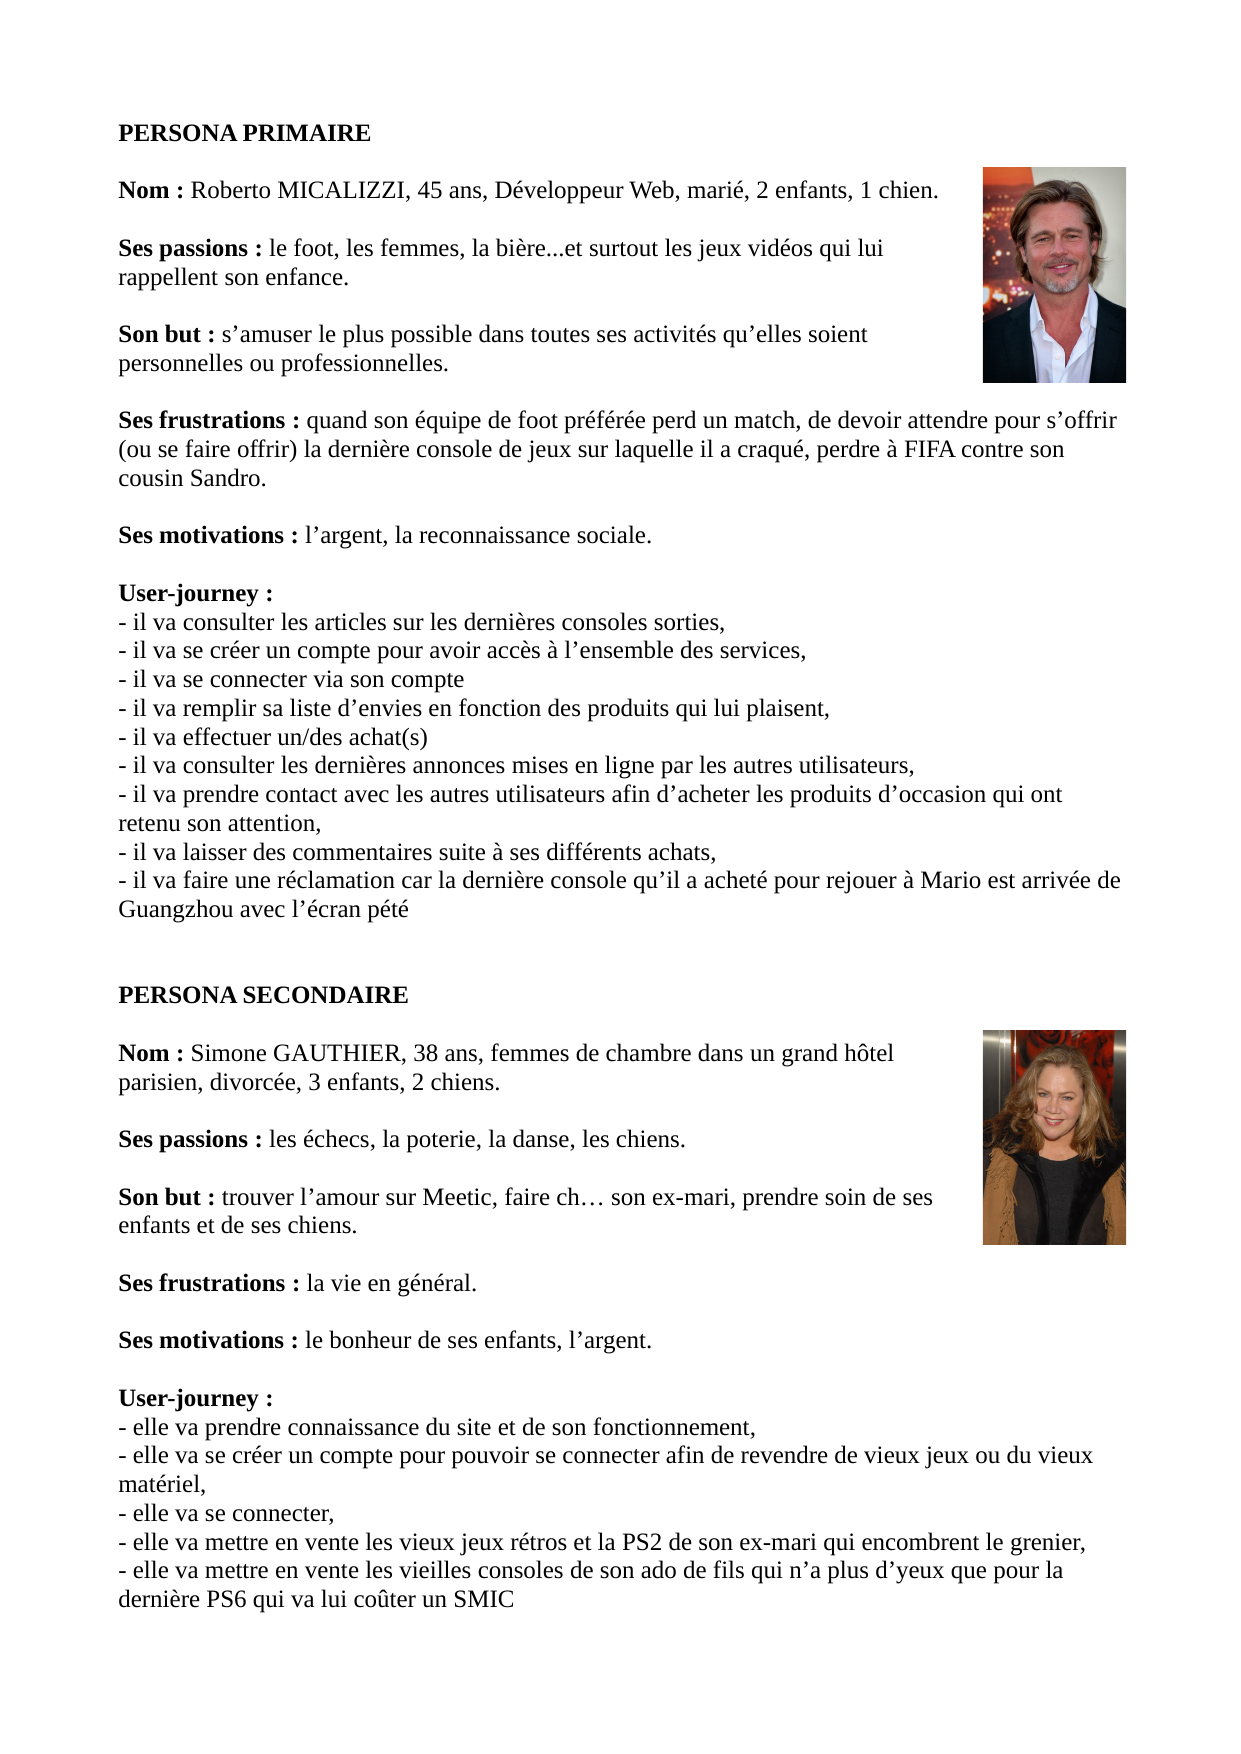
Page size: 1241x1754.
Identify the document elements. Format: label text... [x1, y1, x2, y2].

text Ses passions : les échecs, la poterie, la danse, les chiens. [118, 1124, 982, 1153]
text Nom : Roberto MICALIZZI, 45 ans, Développeur Web, marié, 2 enfants, 1 chien. [118, 176, 982, 204]
text - il va se connecter via son compte [118, 664, 1122, 693]
text Son but : trouver l’amour sur Meetic, faire ch… son ex-mari, prendre soin de ses enfants et de ses chiens. [118, 1182, 982, 1239]
text Ses passions : le foot, les femmes, la bière...et surtout les jeux vidéos qui lui rappellent son enfance. [118, 233, 982, 291]
text Son but : s’amuser le plus possible dans toutes ses activités qu’elles soient personnelles ou professionnelles. [118, 319, 982, 377]
text PERSONA PRIMAIRE [118, 118, 1122, 147]
text Ses frustrations : la vie en général. [118, 1268, 1122, 1297]
text - il va se créer un compte pour avoir accès à l’ensemble des services, [118, 636, 1122, 664]
text - il va laisser des commentaires suite à ses différents achats, [118, 837, 1122, 866]
text - il va remplir sa liste d’envies en fonction des produits qui lui plaisent, [118, 693, 1122, 722]
picture [982, 1030, 1127, 1245]
text - elle va prendre connaissance du site et de son fonctionnement, [118, 1412, 1122, 1441]
text - elle va mettre en vente les vieux jeux rétros et la PS2 de son ex-mari qui encombrent le grenier, [118, 1527, 1122, 1556]
text Ses motivations : le bonheur de ses enfants, l’argent. [118, 1326, 1122, 1354]
text - elle va se créer un compte pour pouvoir se connecter afin de revendre de vieux jeux ou du vieux matériel, [118, 1441, 1122, 1498]
text User-journey : [118, 578, 1122, 607]
text - il va effectuer un/des achat(s) [118, 722, 1122, 751]
text PERSONA SECONDAIRE [118, 981, 1122, 1009]
text - il va prendre contact avec les autres utilisateurs afin d’acheter les produits d’occasion qui ont retenu son attention, [118, 779, 1122, 837]
text - il va consulter les dernières annonces mises en ligne par les autres utilisateurs, [118, 751, 1122, 779]
text - il va faire une réclamation car la dernière console qu’il a acheté pour rejouer à Mario est arrivée de Guangzhou avec l’écran pété [118, 866, 1122, 923]
text Ses motivations : l’argent, la reconnaissance sociale. [118, 521, 1122, 549]
text - il va consulter les articles sur les dernières consoles sorties, [118, 607, 1122, 636]
text - elle va se connecter, [118, 1498, 1122, 1527]
text Ses frustrations : quand son équipe de foot préférée perd un match, de devoir attendre pour s’offrir (ou se faire offrir) la dernière console de jeux sur laquelle il a craqué, perdre à FIFA contre son cousin Sandro. [118, 406, 1122, 492]
picture [982, 167, 1127, 383]
text - elle va mettre en vente les vieilles consoles de son ado de fils qui n’a plus d’yeux que pour la dernière PS6 qui va lui coûter un SMIC [118, 1556, 1122, 1613]
text User-journey : [118, 1383, 1122, 1412]
text Nom : Simone GAUTHIER, 38 ans, femmes de chambre dans un grand hôtel parisien, divorcée, 3 enfants, 2 chiens. [118, 1038, 982, 1096]
